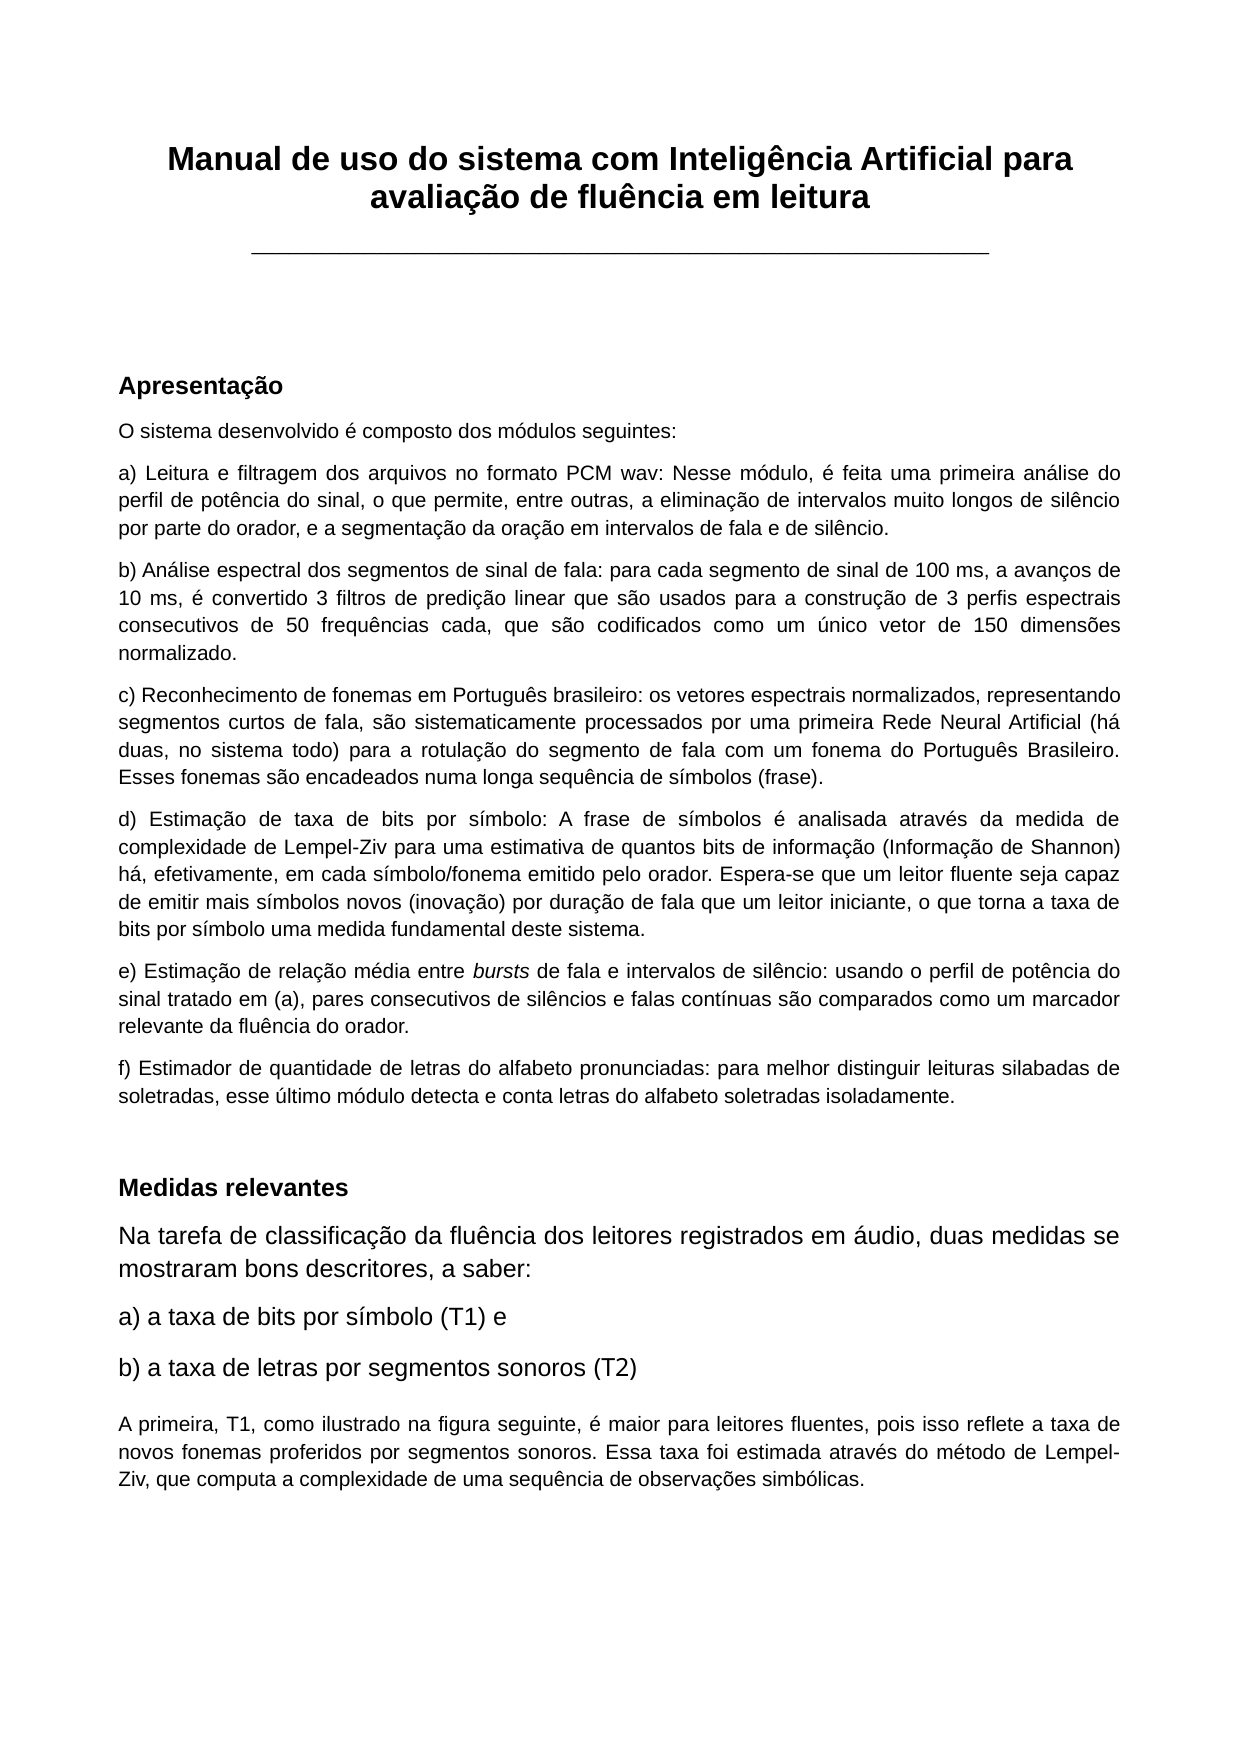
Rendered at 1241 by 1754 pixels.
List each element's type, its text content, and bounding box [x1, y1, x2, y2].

text Apresentação [118, 371, 1122, 400]
text Medidas relevantes [118, 1173, 1122, 1202]
text a) Leitura e filtragem dos arquivos no formato PCM wav: Nesse módulo, é feita uma primeira análise do perfil de potência do sinal, o que permite, entre outras, a eliminação de intervalos muito longos de silêncio por parte do orador, e a segmentação da oração em intervalos de fala e de silêncio. [118, 461, 1122, 540]
text b) a taxa de letras por segmentos sonoros (T2) [118, 1349, 1122, 1383]
subtitle Manual de uso do sistema com Inteligência Artificial para avaliação de fluência em leitura [118, 139, 1122, 216]
text A primeira, T1, como ilustrado na figura seguinte, é maior para leitores fluentes, pois isso reflete a taxa de novos fonemas proferidos por segmentos sonoros. Essa taxa foi estimada através do método de Lempel-Ziv, que computa a complexidade de uma sequência de observações simbólicas. [118, 1412, 1122, 1491]
text b) Análise espectral dos segmentos de sinal de fala: para cada segmento de sinal de 100 ms, a avanços de 10 ms, é convertido 3 filtros de predição linear que são usados para a construção de 3 perfis espectrais consecutivos de 50 frequências cada, que são codificados como um único vetor de 150 dimensões normalizado. [118, 558, 1122, 664]
text c) Reconhecimento de fonemas em Português brasileiro: os vetores espectrais normalizados, representando segmentos curtos de fala, são sistematicamente processados por uma primeira Rede Neural Artificial (há duas, no sistema todo) para a rotulação do segmento de fala com um fonema do Português Brasileiro. Esses fonemas são encadeados numa longa sequência de símbolos (frase). [118, 682, 1122, 789]
text Na tarefa de classificação da fluência dos leitores registrados em áudio, duas medidas se mostraram bons descritores, a saber: [118, 1221, 1122, 1283]
text e) Estimação de relação média entre bursts de fala e intervalos de silêncio: usando o perfil de potência do sinal tratado em (a), pares consecutivos de silêncios e falas contínuas são comparados como um marcador relevante da fluência do orador. [118, 959, 1122, 1038]
text f) Estimador de quantidade de letras do alfabeto pronunciadas: para melhor distinguir leituras silabadas de soletradas, esse último módulo detecta e conta letras do alfabeto soletradas isoladamente. [118, 1056, 1122, 1108]
text ___________________________________________________________ [118, 228, 1122, 257]
text O sistema desenvolvido é composto dos módulos seguintes: [118, 419, 1122, 443]
text d) Estimação de taxa de bits por símbolo: A frase de símbolos é analisada através da medida de complexidade de Lempel-Ziv para uma estimativa de quantos bits de informação (Informação de Shannon) há, efetivamente, em cada símbolo/fonema emitido pelo orador. Espera-se que um leitor fluente seja capaz de emitir mais símbolos novos (inovação) por duração de fala que um leitor iniciante, o que torna a taxa de bits por símbolo uma medida fundamental deste sistema. [118, 807, 1122, 941]
text a) a taxa de bits por símbolo (T1) e [118, 1302, 1122, 1330]
